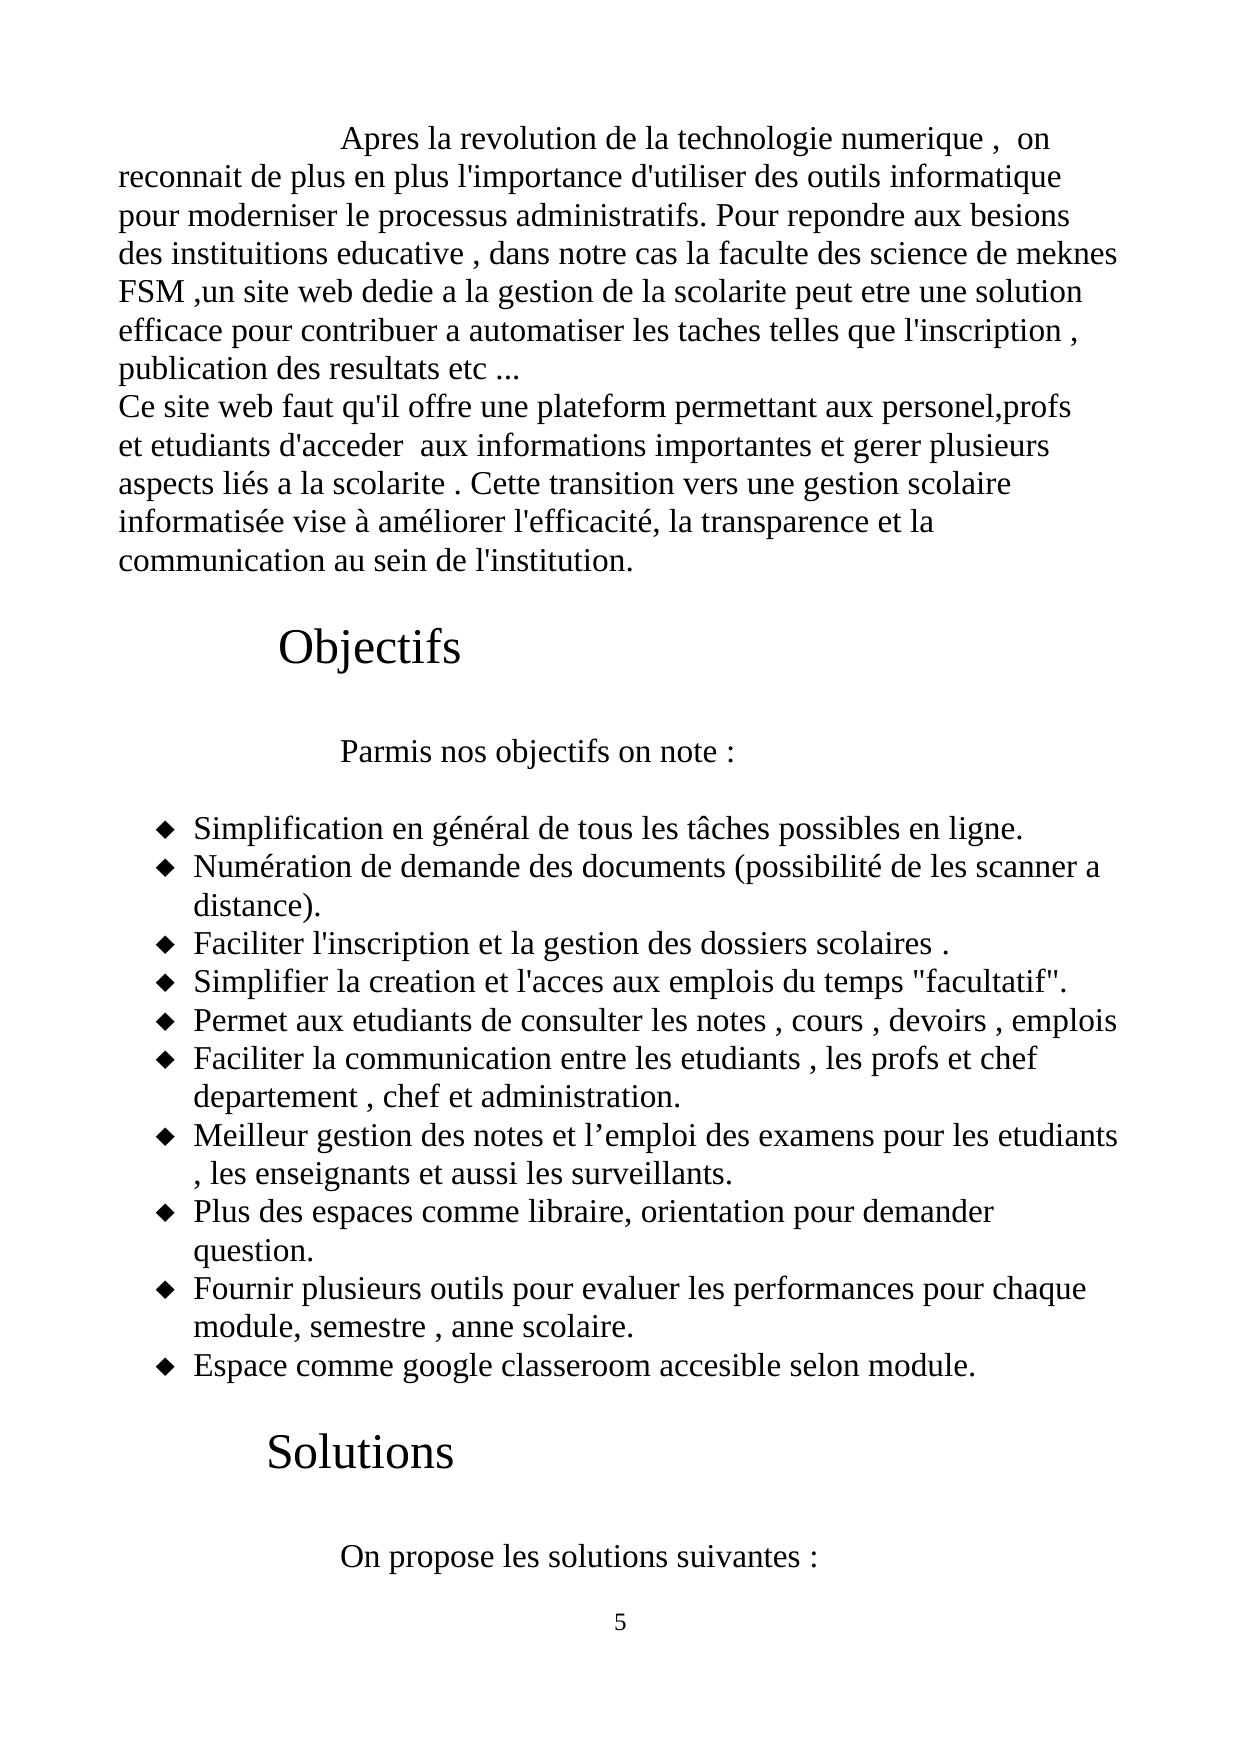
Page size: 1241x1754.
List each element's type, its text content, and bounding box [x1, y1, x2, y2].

text Apres la revolution de la technologie numerique , on reconnait de plus en plus l'importance d'utiliser des outils informatique pour moderniser le processus administratifs. Pour repondre aux besions des instituitions educative , dans notre cas la faculte des science de meknes FSM ,un site web dedie a la gestion de la scolarite peut etre une solution efficace pour contribuer a automatiser les taches telles que l'inscription , publication des resultats etc ... [118, 118, 1122, 386]
list Simplification en général de tous les tâches possibles en ligne. [156, 808, 1122, 846]
list Meilleur gestion des notes et l’emploi des examens pour les etudiants , les enseignants et aussi les surveillants. [156, 1115, 1122, 1191]
text Ce site web faut qu'il offre une plateform permettant aux personel,profs [118, 386, 1122, 425]
text et etudiants d'acceder aux informations importantes et gerer plusieurs [118, 425, 1122, 463]
text On propose les solutions suivantes : [118, 1536, 1122, 1575]
list Fournir plusieurs outils pour evaluer les performances pour chaque module, semestre , anne scolaire. [156, 1268, 1122, 1345]
list Numération de demande des documents (possibilité de les scanner a distance). [156, 846, 1122, 923]
text Solutions [118, 1421, 1122, 1479]
list Permet aux etudiants de consulter les notes , cours , devoirs , emplois [156, 1000, 1122, 1038]
list Faciliter la communication entre les etudiants , les profs et chef departement , chef et administration. [156, 1038, 1122, 1115]
text Parmis nos objectifs on note : [118, 731, 1122, 770]
list Espace comme google classeroom accesible selon module. [156, 1345, 1122, 1383]
list Plus des espaces comme libraire, orientation pour demander question. [156, 1191, 1122, 1268]
text Objectifs [118, 616, 1122, 674]
list Simplifier la creation et l'acces aux emplois du temps "facultatif". [156, 961, 1122, 1000]
list Faciliter l'inscription et la gestion des dossiers scolaires . [156, 923, 1122, 961]
text aspects liés a la scolarite . Cette transition vers une gestion scolaire informatisée vise à améliorer l'efficacité, la transparence et la communication au sein de l'institution. [118, 463, 1122, 578]
